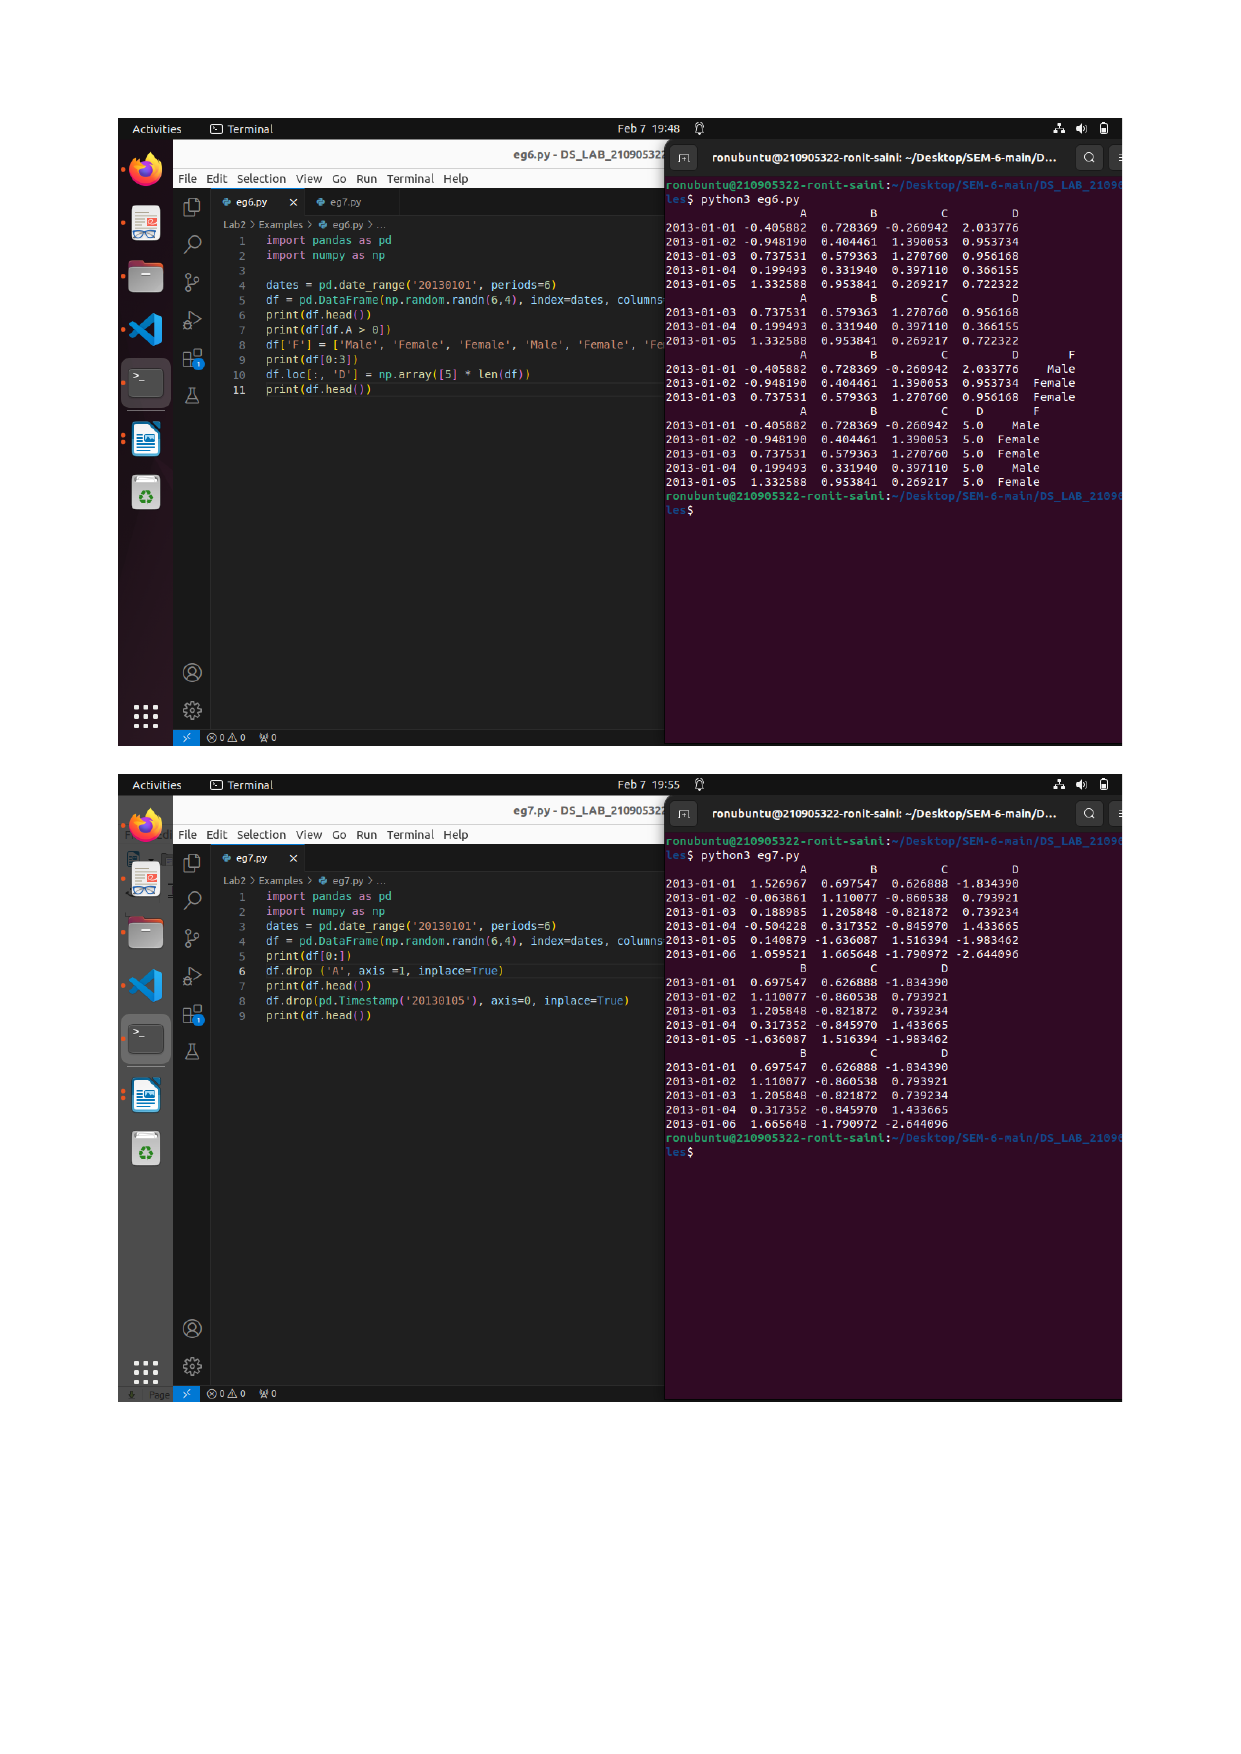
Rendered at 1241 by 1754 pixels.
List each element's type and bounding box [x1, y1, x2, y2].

picture [118, 774, 1123, 1402]
picture [118, 118, 1123, 746]
